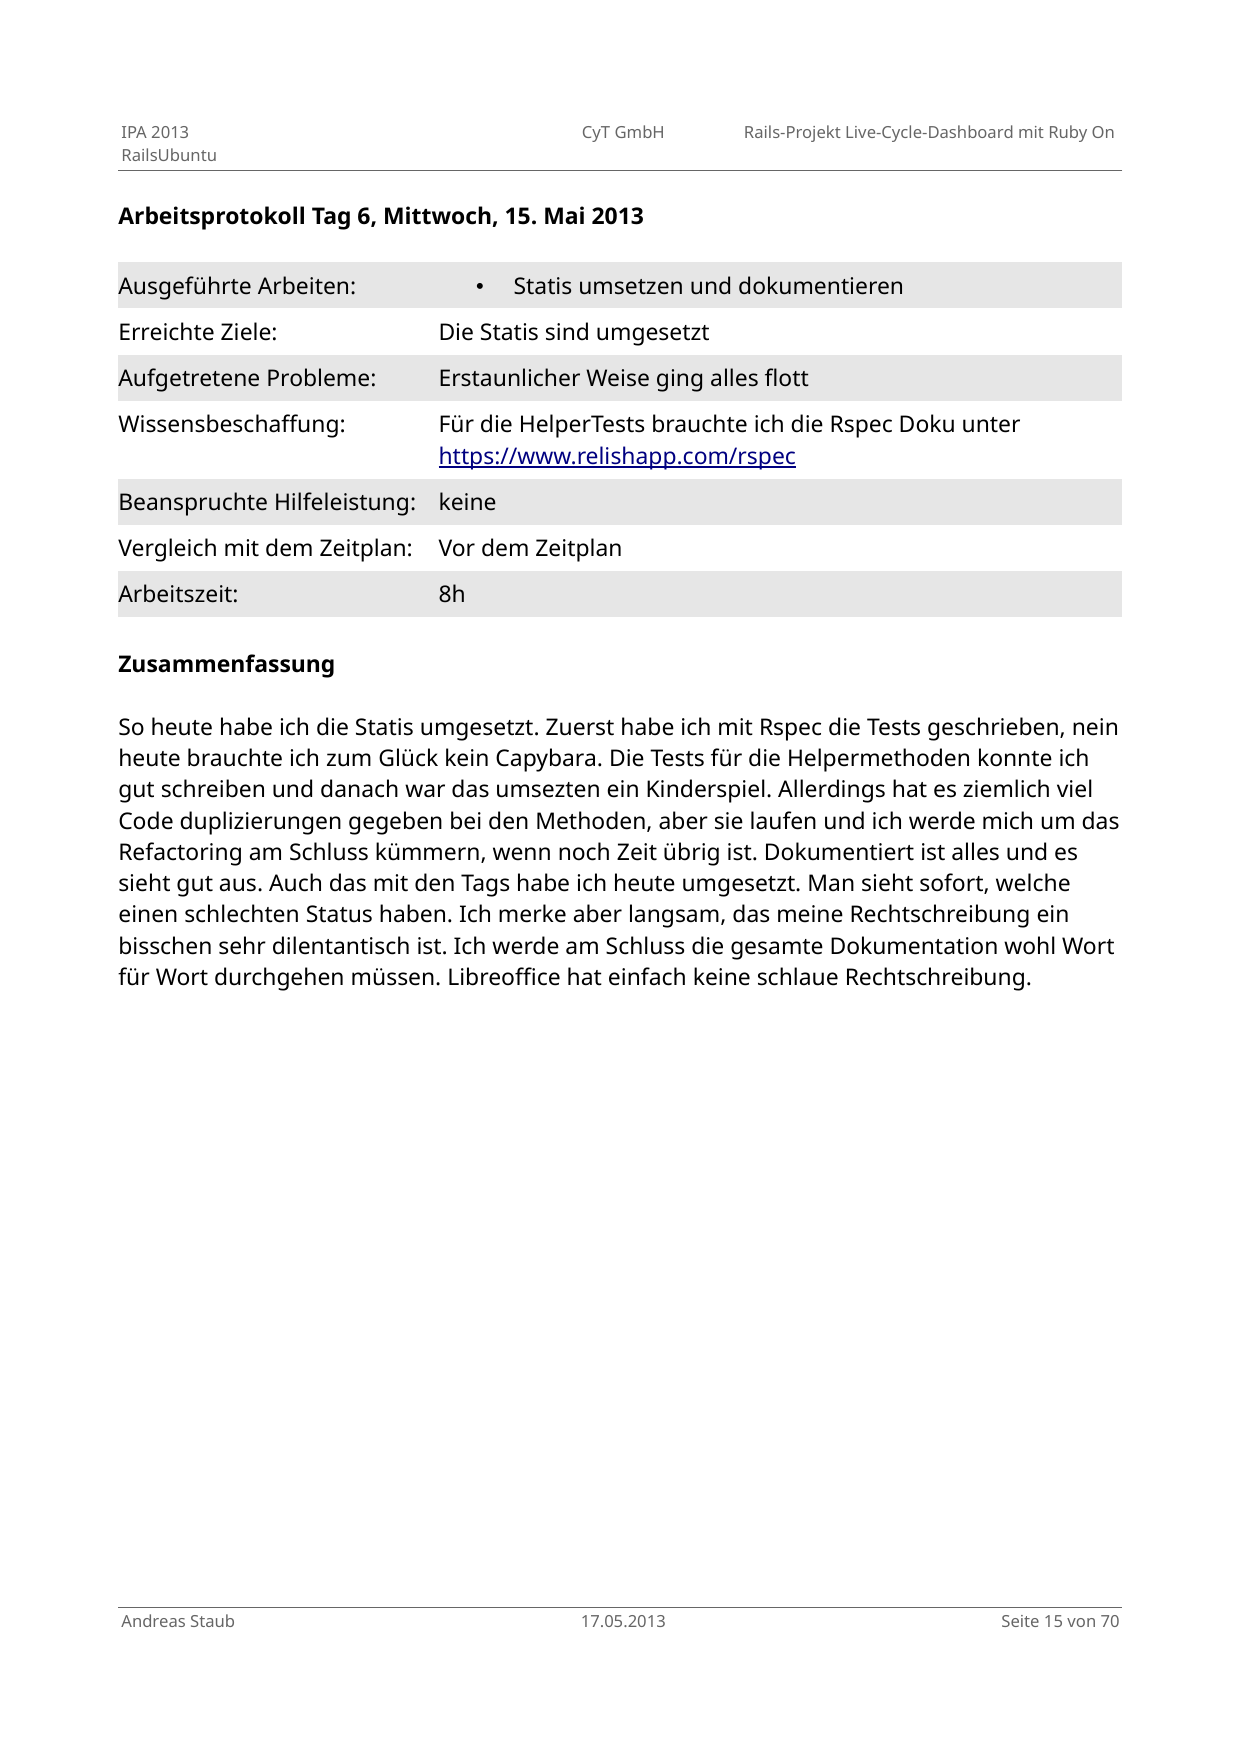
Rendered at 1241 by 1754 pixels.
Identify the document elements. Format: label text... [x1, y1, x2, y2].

table_cell Die Statis sind umgesetzt [438, 309, 1122, 355]
table_cell Für die HelperTests brauchte ich die Rspec Doku unter https://www.relishapp.com/rspec [438, 401, 1122, 478]
table_cell Erreichte Ziele: [118, 309, 438, 355]
table_cell Wissensbeschaffung: [118, 401, 438, 478]
table_cell Vergleich mit dem Zeitplan: [118, 525, 438, 571]
text Arbeitsprotokoll Tag 6, Mittwoch, 15. Mai 2013 [118, 200, 1122, 231]
table_header Statis umsetzen und dokumentieren [438, 262, 1122, 308]
table_cell Erstaunlicher Weise ging alles flott [438, 355, 1122, 401]
table_header Ausgeführte Arbeiten: [118, 262, 438, 308]
table_cell 8h [438, 571, 1122, 617]
table_cell Vor dem Zeitplan [438, 525, 1122, 571]
text Zusammenfassung [118, 648, 1122, 680]
table_cell Aufgetretene Probleme: [118, 355, 438, 401]
text So heute habe ich die Statis umgesetzt. Zuerst habe ich mit Rspec die Tests geschrieben, nein heute brauchte ich zum Glück kein Capybara. Die Tests für die Helpermethoden konnte ich gut schreiben und danach war das umsezten ein Kinderspiel. Allerdings hat es ziemlich viel Code duplizierungen gegeben bei den Methoden, aber sie laufen und ich werde mich um das Refactoring am Schluss kümmern, wenn noch Zeit übrig ist. Dokumentiert ist alles und es sieht gut aus. Auch das mit den Tags habe ich heute umgesetzt. Man sieht sofort, welche einen schlechten Status haben. Ich merke aber langsam, das meine Rechtschreibung ein bisschen sehr dilentantisch ist. Ich werde am Schluss die gesamte Dokumentation wohl Wort für Wort durchgehen müssen. Libreoffice hat einfach keine schlaue Rechtschreibung. [118, 711, 1122, 992]
table_cell Arbeitszeit: [118, 571, 438, 617]
table_cell keine [438, 479, 1122, 525]
table_cell Beanspruchte Hilfeleistung: [118, 479, 438, 525]
